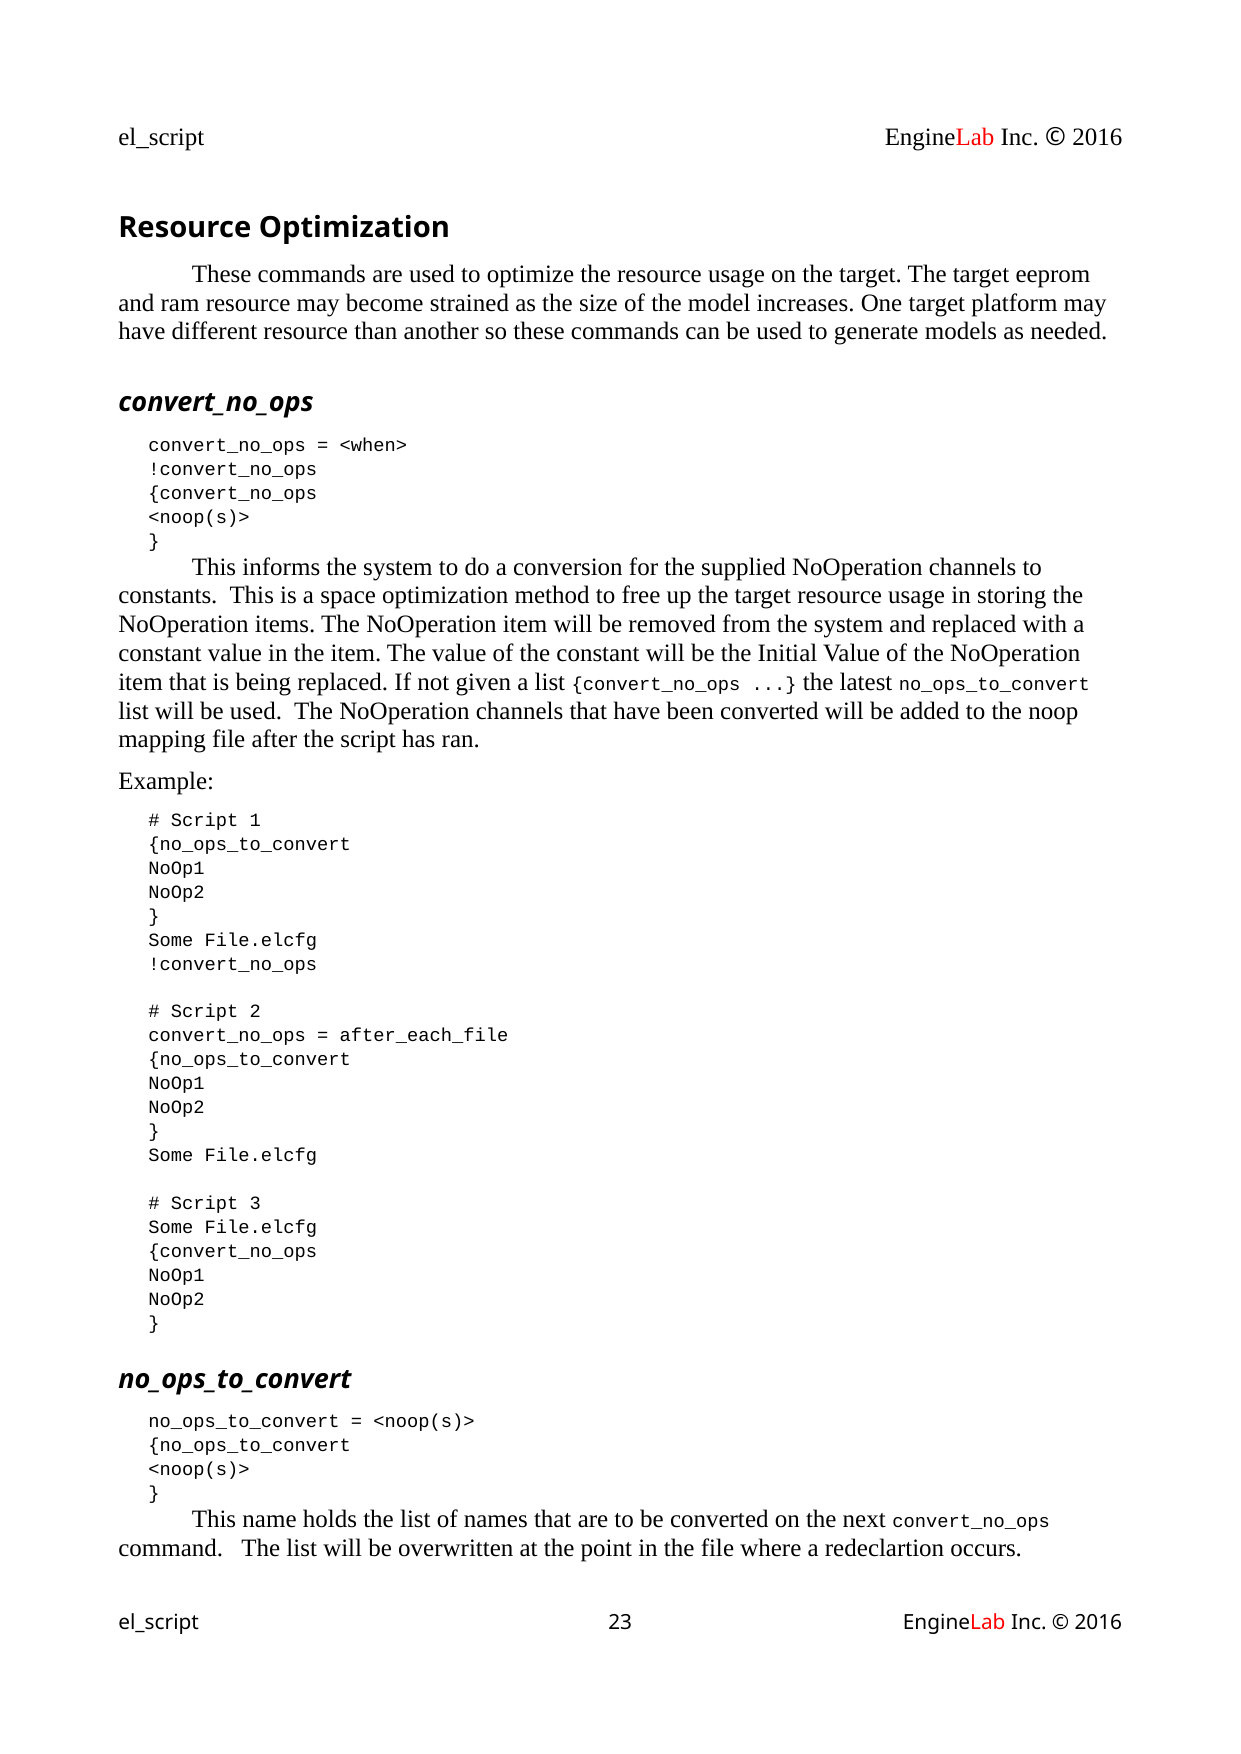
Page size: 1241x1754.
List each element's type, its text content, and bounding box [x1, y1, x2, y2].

text NoOp1 [148, 1071, 1122, 1094]
text NoOp2 [148, 1094, 1122, 1118]
text {convert_no_ops [148, 1238, 1122, 1262]
text } [148, 1480, 1122, 1504]
text Some File.elcfg [148, 1214, 1122, 1238]
text # Script 1 [148, 807, 1122, 831]
text Some File.elcfg [148, 927, 1122, 951]
text !convert_no_ops [148, 951, 1122, 975]
text {convert_no_ops [148, 480, 1122, 504]
text Example: [118, 766, 1122, 794]
text convert_no_ops = after_each_file [148, 1023, 1122, 1047]
subtitle convert_no_ops [118, 383, 1122, 419]
text no_ops_to_convert = <noop(s)> [148, 1408, 1122, 1432]
text {no_ops_to_convert [148, 1432, 1122, 1456]
text This name holds the list of names that are to be converted on the next convert_no_ops command. The list will be overwritten at the point in the file where a redeclartion occurs. [118, 1504, 1122, 1562]
text # Script 3 [148, 1190, 1122, 1214]
text } [148, 528, 1122, 552]
text {no_ops_to_convert [148, 1047, 1122, 1071]
subtitle Resource Optimization [118, 207, 1122, 246]
text !convert_no_ops [148, 456, 1122, 480]
text } [148, 1118, 1122, 1142]
text NoOp2 [148, 879, 1122, 903]
text } [148, 1310, 1122, 1334]
text convert_no_ops = <when> [148, 432, 1122, 456]
text NoOp1 [148, 1262, 1122, 1286]
text These commands are used to optimize the resource usage on the target. The target eeprom and ram resource may become strained as the size of the model increases. One target platform may have different resource than another so these commands can be used to generate models as needed. [118, 259, 1122, 345]
text {no_ops_to_convert [148, 831, 1122, 855]
text NoOp2 [148, 1286, 1122, 1310]
subtitle no_ops_to_convert [118, 1359, 1122, 1396]
text <noop(s)> [148, 1456, 1122, 1480]
text # Script 2 [148, 999, 1122, 1023]
text Some File.elcfg [148, 1142, 1122, 1166]
text } [148, 903, 1122, 927]
text NoOp1 [148, 855, 1122, 879]
text <noop(s)> [148, 504, 1122, 528]
text This informs the system to do a conversion for the supplied NoOperation channels to constants. This is a space optimization method to free up the target resource usage in storing the NoOperation items. The NoOperation item will be removed from the system and replaced with a constant value in the item. The value of the constant will be the Initial Value of the NoOperation item that is being replaced. If not given a list {convert_no_ops ...} the latest no_ops_to_convert list will be used. The NoOperation channels that have been converted will be added to the noop mapping file after the script has ran. [118, 552, 1122, 753]
